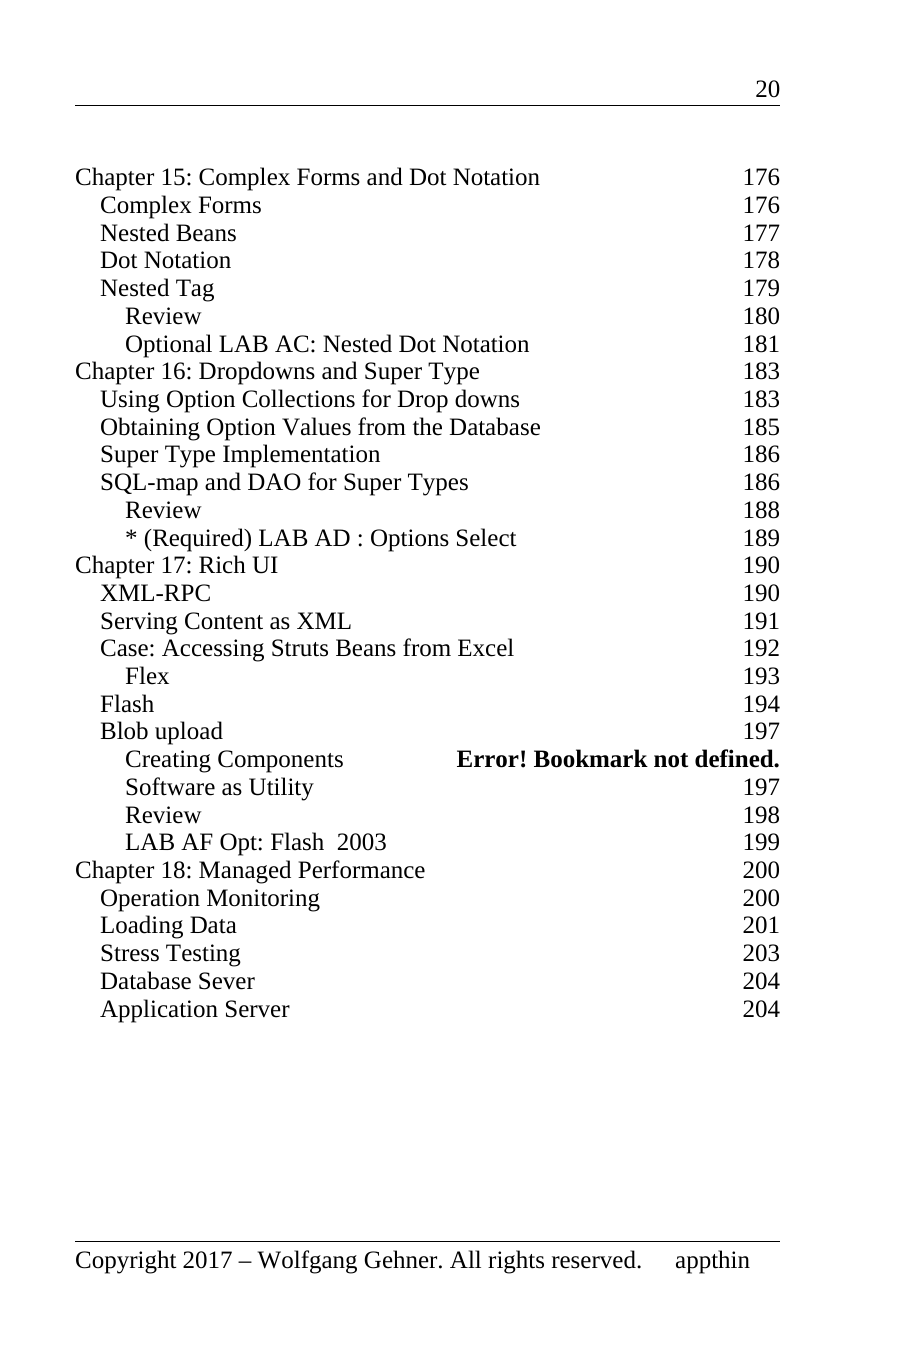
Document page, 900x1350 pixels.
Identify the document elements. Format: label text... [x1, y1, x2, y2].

text Application Server 204 [100, 995, 780, 1022]
text Operation Monitoring 200 [100, 884, 780, 912]
text Software as Utility 197 [125, 773, 780, 801]
text Optional LAB AC: Nested Dot Notation 181 [125, 330, 780, 357]
text SQL-map and DAO for Super Types 186 [100, 468, 780, 496]
text Chapter 17: Rich UI 190 [75, 551, 780, 579]
text Chapter 15: Complex Forms and Dot Notation 176 [75, 163, 780, 191]
text Complex Forms 176 [100, 191, 780, 219]
text Review 198 [125, 801, 780, 828]
text Super Type Implementation 186 [100, 441, 780, 468]
text Stress Testing 203 [100, 939, 780, 967]
text Obtaining Option Values from the Database 185 [100, 413, 780, 441]
text * (Required) LAB AD : Options Select 189 [125, 524, 780, 551]
text Nested Tag 179 [100, 274, 780, 302]
text Dot Notation 178 [100, 247, 780, 274]
text Using Option Collections for Drop downs 183 [100, 385, 780, 413]
text Chapter 18: Managed Performance 200 [75, 856, 780, 884]
text Case: Accessing Struts Beans from Excel 192 [100, 634, 780, 662]
text Nested Beans 177 [100, 219, 780, 247]
text Flash 194 [100, 690, 780, 718]
text Review 180 [125, 302, 780, 330]
text Flex 193 [125, 662, 780, 690]
text Creating Components Error! Bookmark not defined. [125, 745, 780, 773]
text Serving Content as XML 191 [100, 607, 780, 634]
text Chapter 16: Dropdowns and Super Type 183 [75, 357, 780, 385]
text LAB AF Opt: Flash 2003 199 [125, 828, 780, 856]
text Database Sever 204 [100, 967, 780, 995]
text XML-RPC 190 [100, 579, 780, 607]
text Blob upload 197 [100, 718, 780, 745]
text Review 188 [125, 496, 780, 524]
text Loading Data 201 [100, 912, 780, 939]
